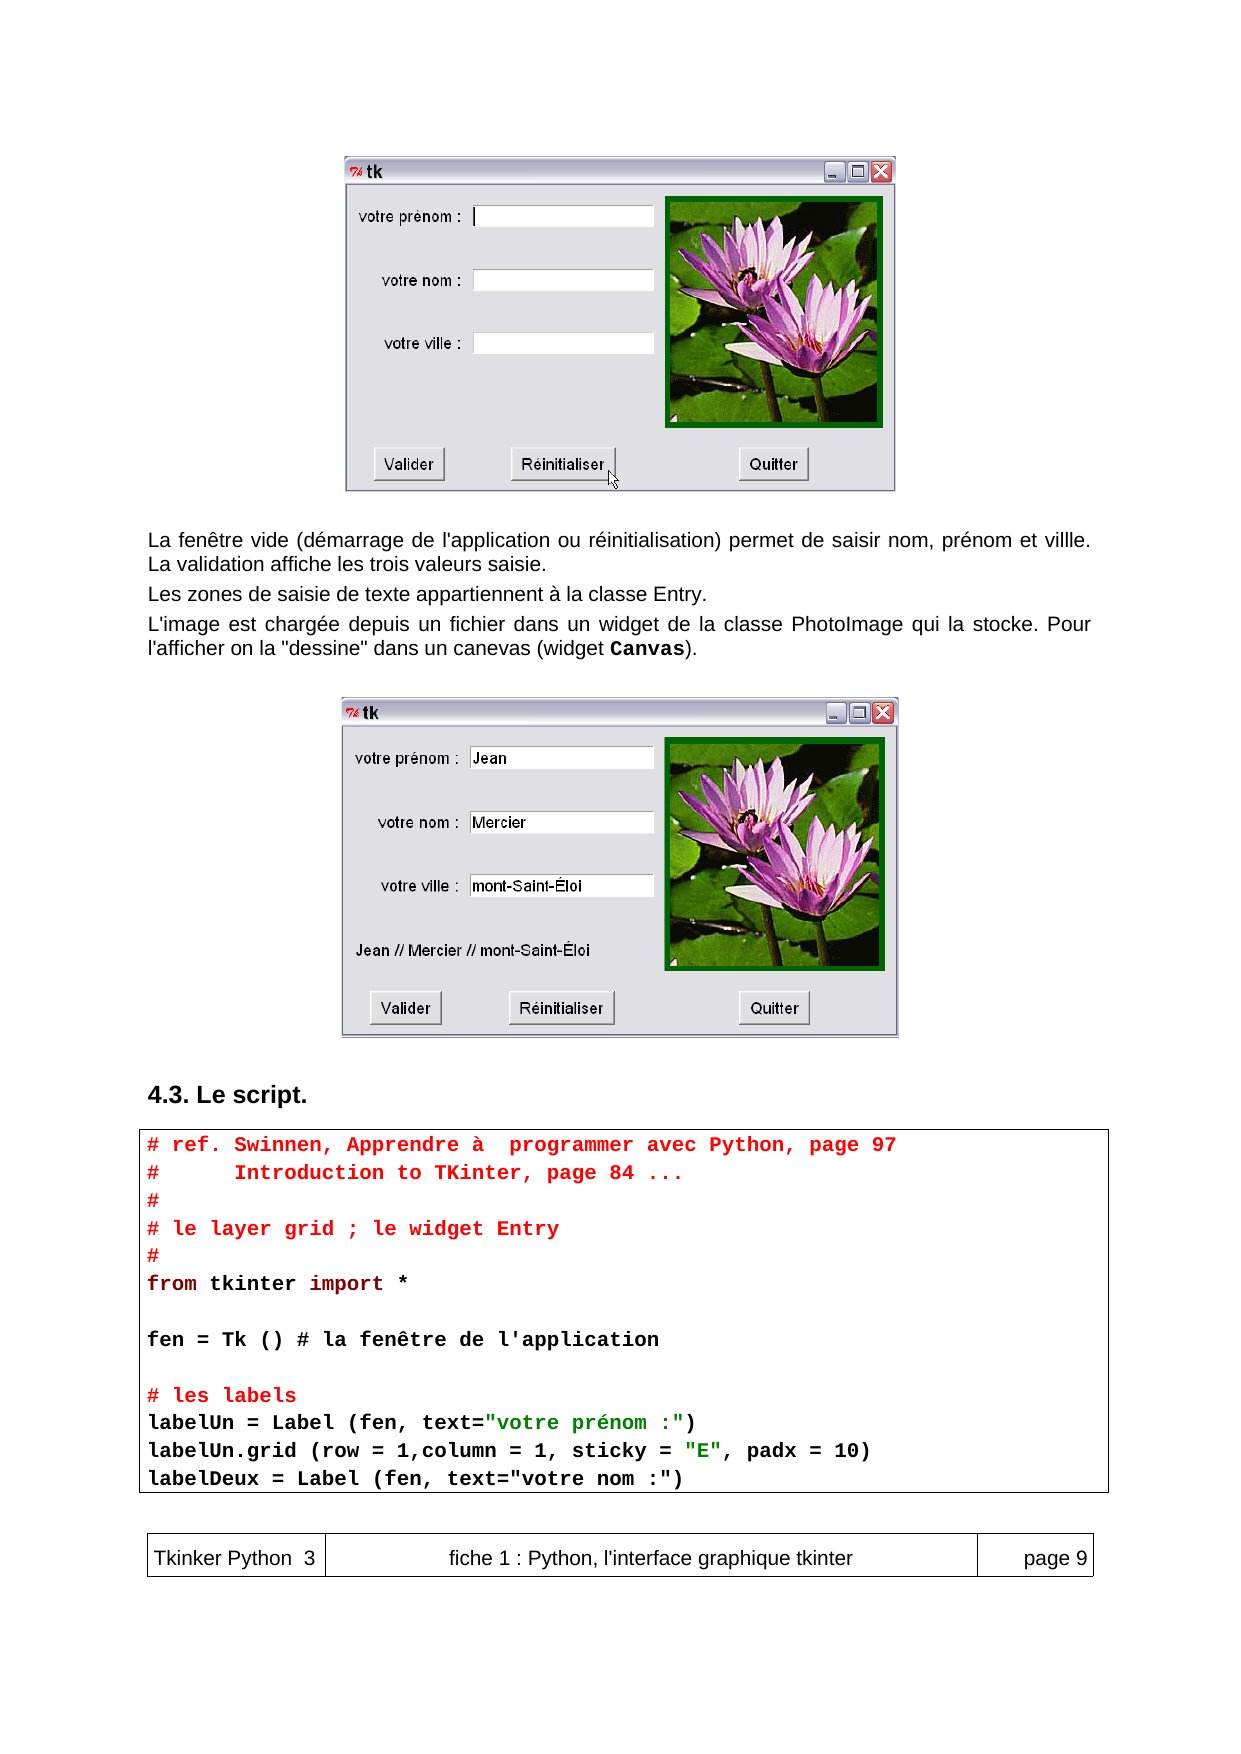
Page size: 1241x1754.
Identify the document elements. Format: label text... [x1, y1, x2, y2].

text La fenêtre vide (démarrage de l'application ou réinitialisation) permet de saisir nom, prénom et villle. La validation affiche les trois valeurs saisie. [148, 528, 1093, 576]
text L'image est chargée depuis un fichier dans un widget de la classe PhotoImage qui la stocke. Pour l'afficher on la "dessine" dans un canevas (widget Canvas). [148, 612, 1093, 662]
subtitle 4.3. Le script. [148, 1080, 1093, 1108]
table_header # ref. Swinnen, Apprendre à programmer avec Python, page 97 # Introduction to TKinter, page 84 ... # # le layer grid ; le widget Entry # from tkinter import * fen = Tk () # la fenêtre de l'application # les labels labelUn = Label (fen, text="votre prénom :") labelUn.grid (row = 1,column = 1, sticky = "E", padx = 10) labelDeux = Label (fen, text="votre nom :") [140, 1130, 1108, 1492]
picture [344, 156, 896, 492]
picture [341, 697, 899, 1038]
text Les zones de saisie de texte appartiennent à la classe Entry. [148, 582, 1093, 606]
